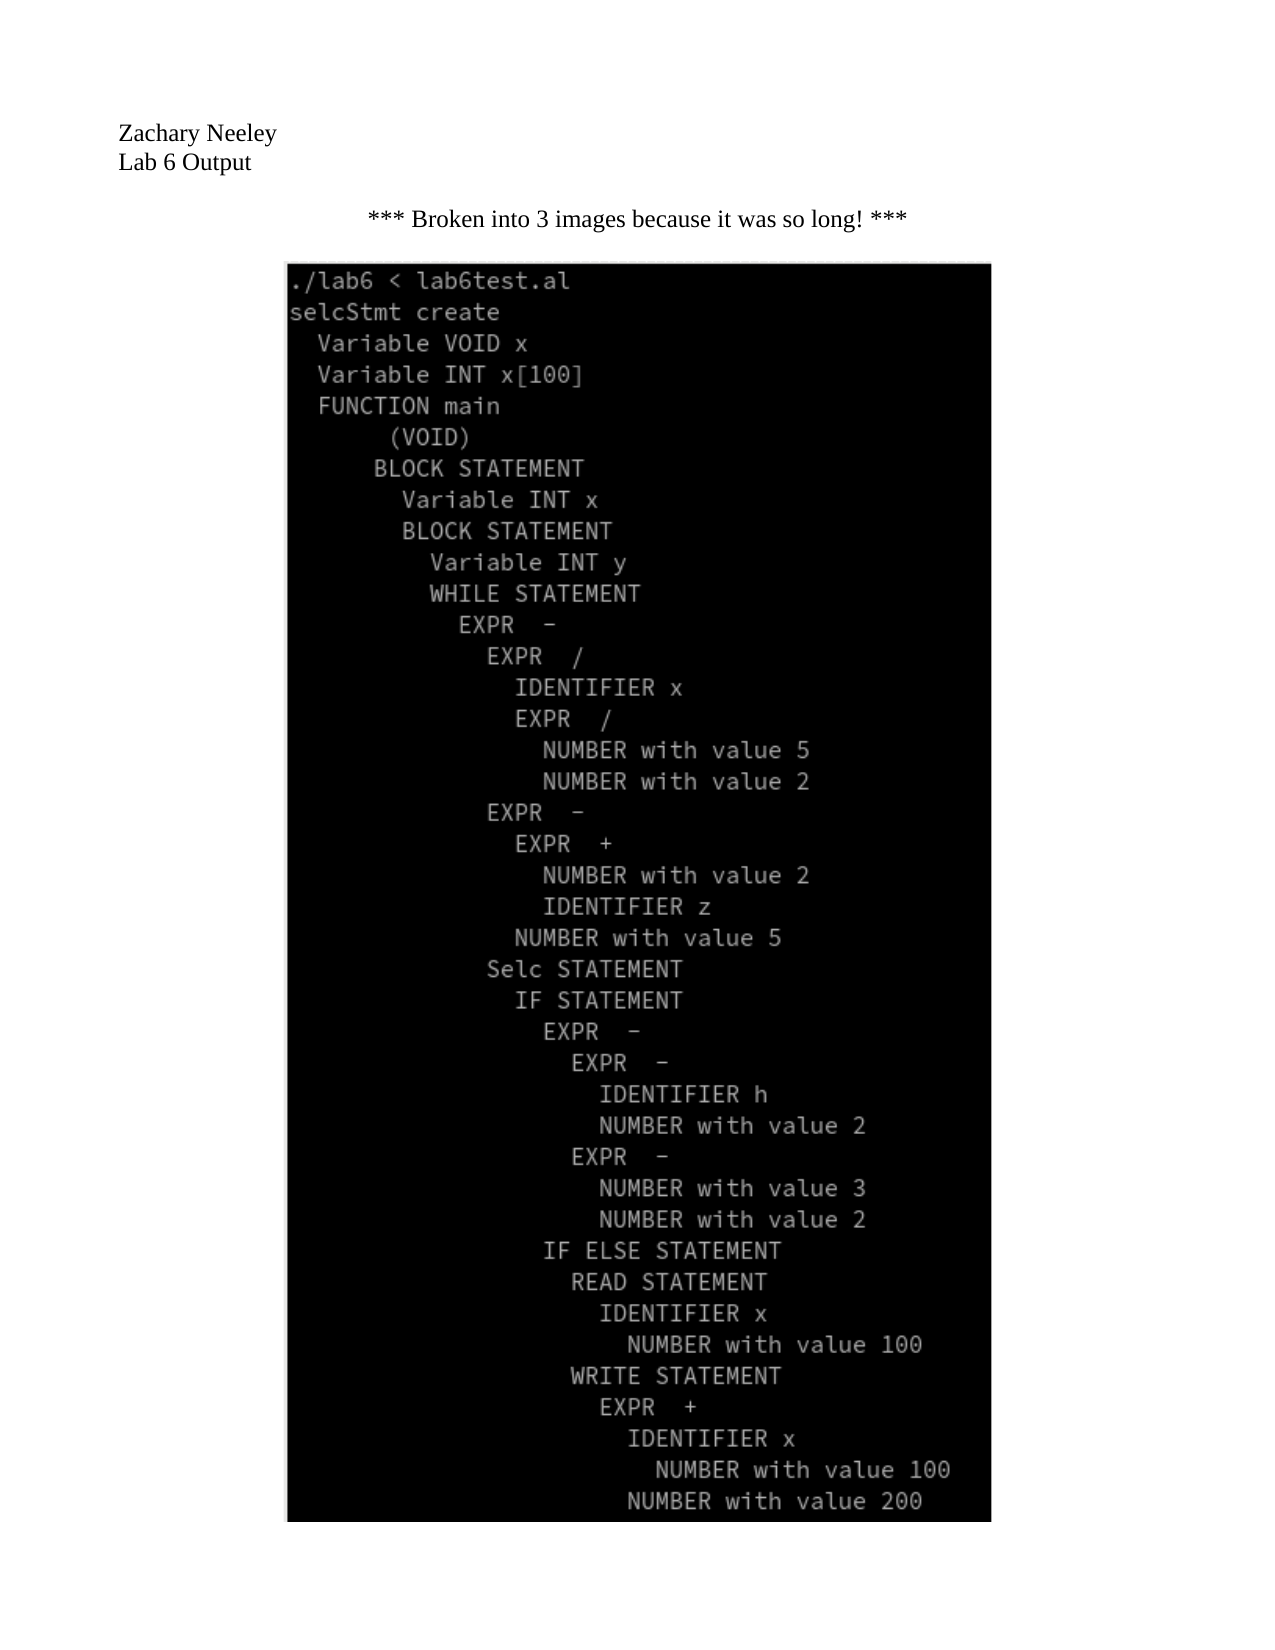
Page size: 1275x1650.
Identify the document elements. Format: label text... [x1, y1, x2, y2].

picture [283, 261, 992, 1522]
text Zachary Neeley [118, 118, 1157, 147]
text *** Broken into 3 images because it was so long! *** [118, 204, 1157, 233]
text Lab 6 Output [118, 147, 1157, 176]
